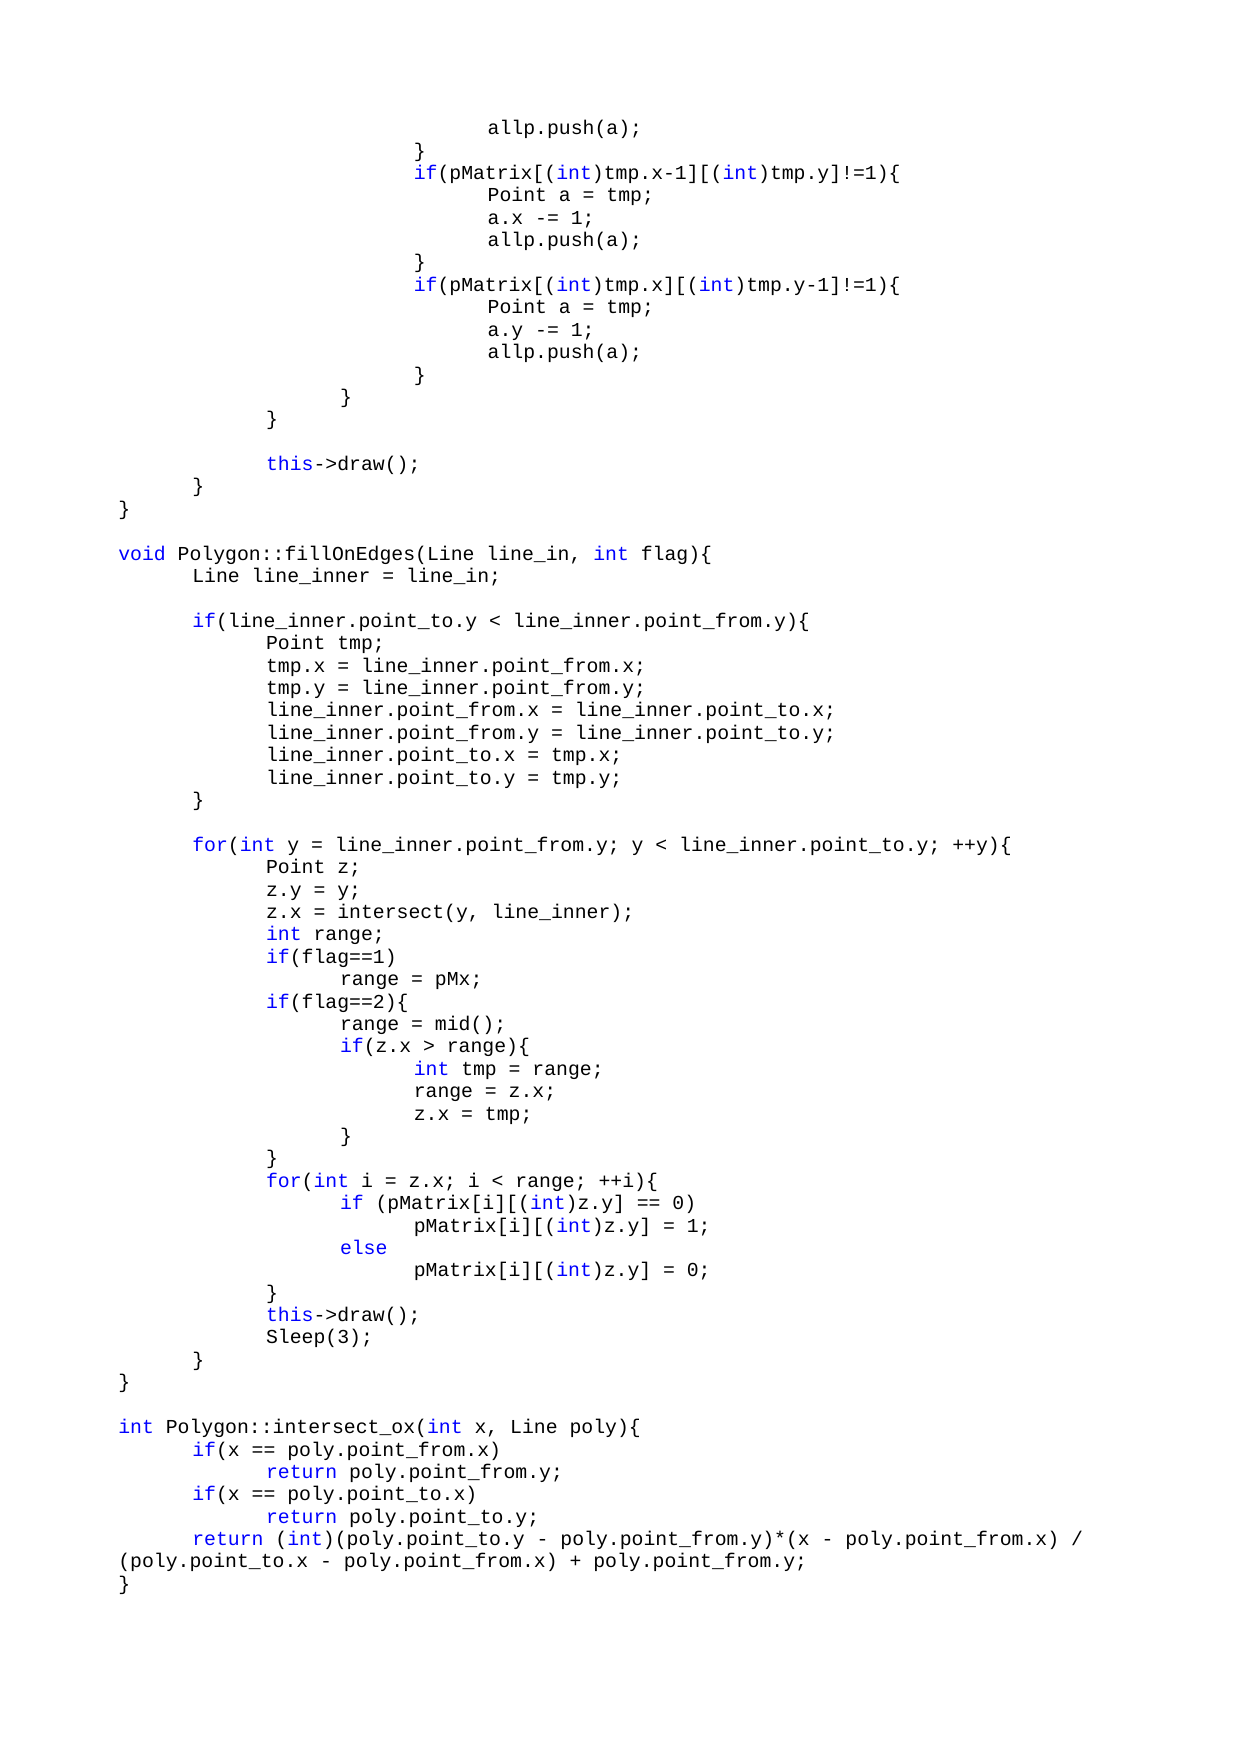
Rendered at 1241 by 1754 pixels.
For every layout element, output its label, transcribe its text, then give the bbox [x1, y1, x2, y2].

text a.y -= 1; [118, 320, 1122, 342]
text return (int)(poly.point_to.y - poly.point_from.y)*(x - poly.point_from.x) / (poly.point_to.x - poly.point_from.x) + poly.point_from.y; [118, 1529, 1122, 1574]
text } [118, 364, 1122, 387]
text Point a = tmp; [118, 297, 1122, 320]
text tmp.y = line_inner.point_from.y; [118, 678, 1122, 700]
text allp.push(a); [118, 230, 1122, 252]
text for(int y = line_inner.point_from.y; y < line_inner.point_to.y; ++y){ [118, 835, 1122, 857]
text } [118, 499, 1122, 521]
text if(pMatrix[(int)tmp.x-1][(int)tmp.y]!=1){ [118, 163, 1122, 185]
text } [118, 1126, 1122, 1148]
text if(pMatrix[(int)tmp.x][(int)tmp.y-1]!=1){ [118, 275, 1122, 297]
text allp.push(a); [118, 118, 1122, 141]
text z.x = intersect(y, line_inner); [118, 902, 1122, 924]
text z.x = tmp; [118, 1103, 1122, 1126]
text for(int i = z.x; i < range; ++i){ [118, 1171, 1122, 1193]
text if(x == poly.point_to.x) [118, 1484, 1122, 1507]
text Sleep(3); [118, 1327, 1122, 1350]
text Point z; [118, 857, 1122, 879]
text } [118, 409, 1122, 432]
text pMatrix[i][(int)z.y] = 0; [118, 1260, 1122, 1283]
text this->draw(); [118, 1305, 1122, 1327]
text Point tmp; [118, 633, 1122, 656]
text int tmp = range; [118, 1059, 1122, 1081]
text this->draw(); [118, 454, 1122, 476]
text } [118, 387, 1122, 409]
text a.x -= 1; [118, 208, 1122, 230]
text if(line_inner.point_to.y < line_inner.point_from.y){ [118, 611, 1122, 633]
text } [118, 1350, 1122, 1372]
text else [118, 1238, 1122, 1260]
text if(x == poly.point_from.x) [118, 1439, 1122, 1462]
text if(flag==2){ [118, 992, 1122, 1014]
text range = z.x; [118, 1081, 1122, 1103]
text if(flag==1) [118, 947, 1122, 969]
text } [118, 1148, 1122, 1171]
text line_inner.point_to.y = tmp.y; [118, 768, 1122, 790]
text } [118, 476, 1122, 499]
text } [118, 141, 1122, 163]
text } [118, 252, 1122, 275]
text z.y = y; [118, 879, 1122, 902]
text return poly.point_to.y; [118, 1507, 1122, 1529]
text } [118, 790, 1122, 812]
text int range; [118, 924, 1122, 947]
text pMatrix[i][(int)z.y] = 1; [118, 1216, 1122, 1238]
text allp.push(a); [118, 342, 1122, 364]
text } [118, 1372, 1122, 1395]
text line_inner.point_to.x = tmp.x; [118, 745, 1122, 768]
text Line line_inner = line_in; [118, 566, 1122, 588]
text } [118, 1283, 1122, 1305]
text void Polygon::fillOnEdges(Line line_in, int flag){ [118, 544, 1122, 566]
text int Polygon::intersect_ox(int x, Line poly){ [118, 1417, 1122, 1439]
text line_inner.point_from.y = line_inner.point_to.y; [118, 723, 1122, 745]
text return poly.point_from.y; [118, 1462, 1122, 1484]
text tmp.x = line_inner.point_from.x; [118, 656, 1122, 678]
text if (pMatrix[i][(int)z.y] == 0) [118, 1193, 1122, 1216]
text line_inner.point_from.x = line_inner.point_to.x; [118, 700, 1122, 723]
text Point a = tmp; [118, 185, 1122, 208]
text range = mid(); [118, 1014, 1122, 1036]
text if(z.x > range){ [118, 1036, 1122, 1059]
text } [118, 1574, 1122, 1596]
text range = pMx; [118, 969, 1122, 992]
